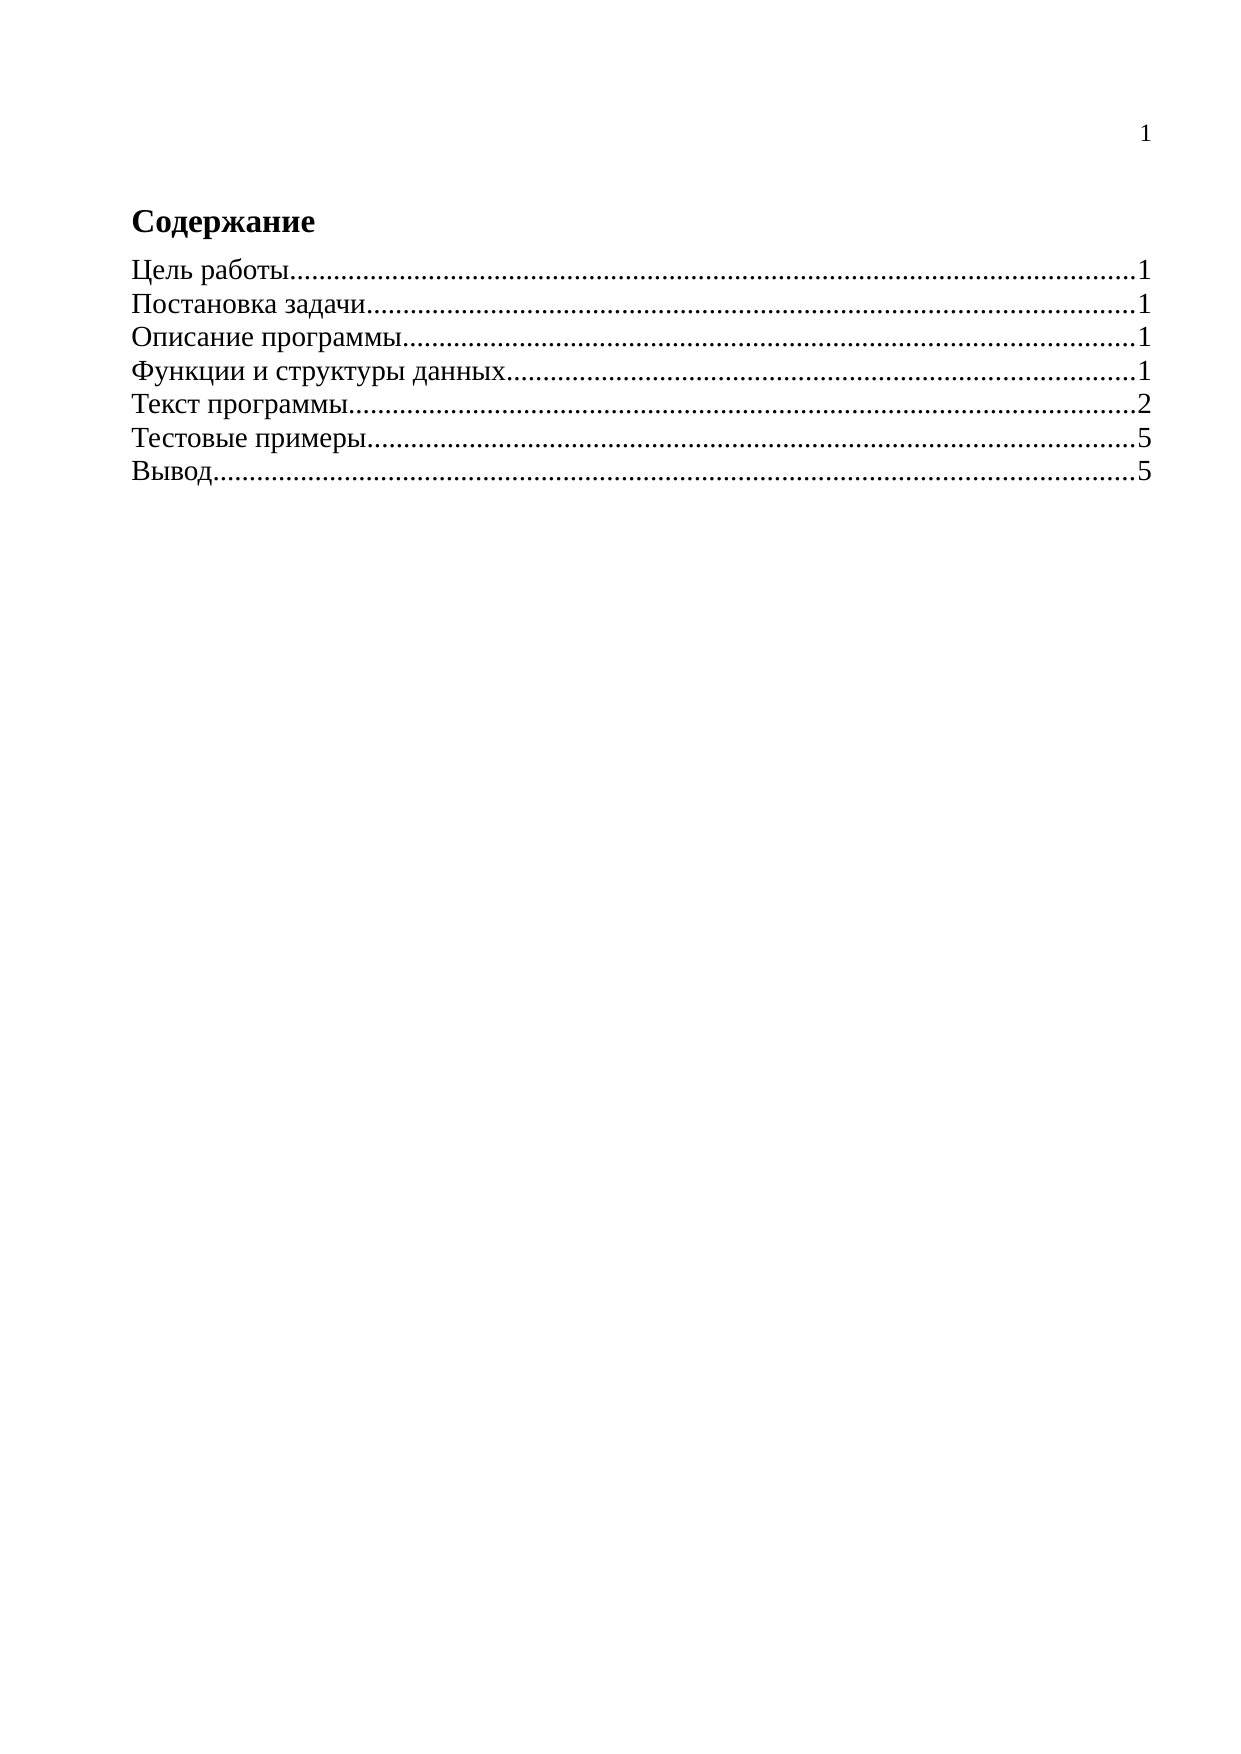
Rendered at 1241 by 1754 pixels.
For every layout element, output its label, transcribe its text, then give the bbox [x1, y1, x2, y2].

text Тестовые примеры 5 [131, 420, 1152, 453]
text Функции и структуры данных 1 [131, 353, 1152, 386]
text Цель работы 1 [131, 252, 1152, 286]
text Текст программы 2 [131, 386, 1152, 420]
text Вывод 5 [131, 453, 1152, 487]
text Постановка задачи 1 [131, 286, 1152, 319]
subtitle Содержание [131, 201, 1152, 240]
text Описание программы 1 [131, 319, 1152, 353]
